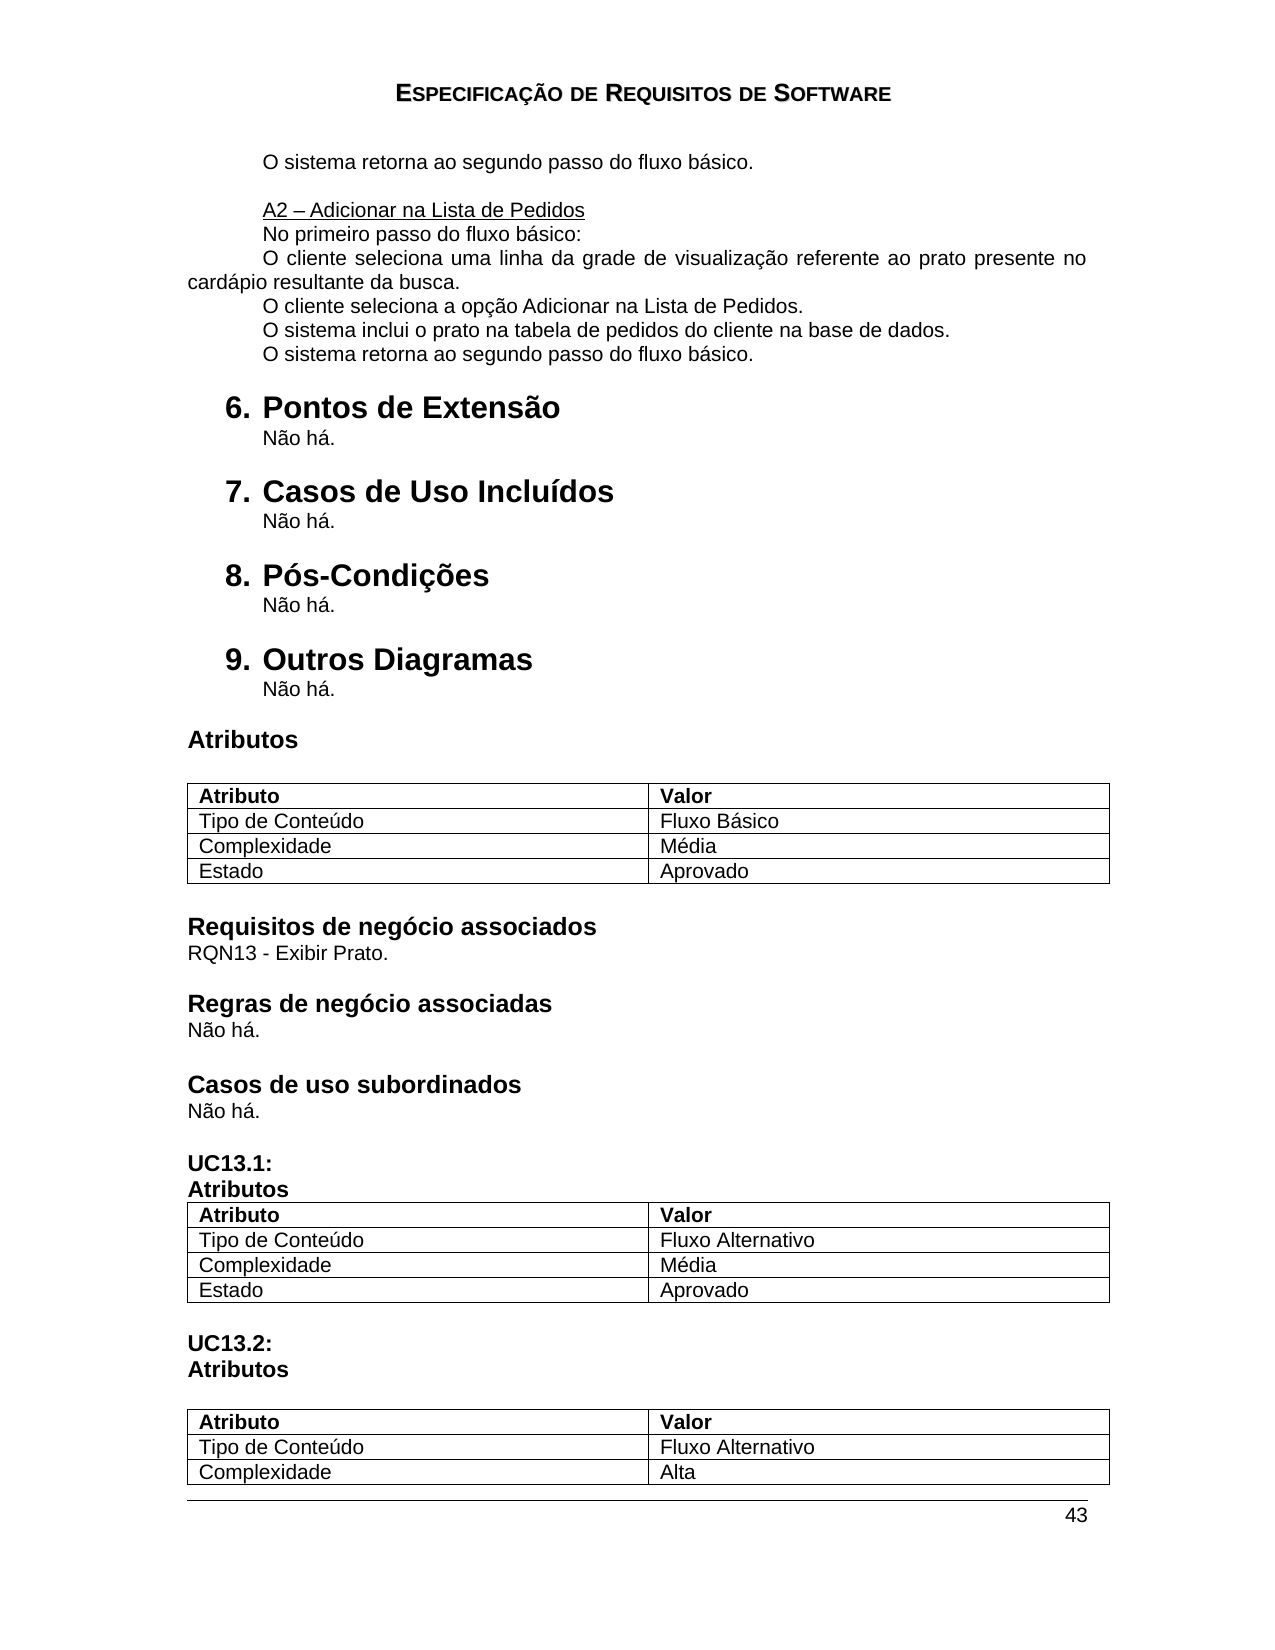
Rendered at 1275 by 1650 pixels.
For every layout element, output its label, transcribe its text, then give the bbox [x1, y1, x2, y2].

text Regras de negócio associadas [187, 989, 1088, 1018]
text Não há. [187, 593, 1088, 617]
subtitle Casos de Uso Incluídos [225, 473, 1088, 509]
table_cell Estado [188, 859, 648, 882]
text Casos de uso subordinados [187, 1070, 1088, 1099]
table_header Valor [649, 1410, 1109, 1434]
text O cliente seleciona a opção Adicionar na Lista de Pedidos. [187, 294, 1088, 318]
table_header Valor [649, 1203, 1109, 1227]
table_header Atributo [188, 1203, 648, 1227]
text O sistema retorna ao segundo passo do fluxo básico. [187, 150, 1088, 174]
table_cell Tipo de Conteúdo [188, 1228, 648, 1252]
text No primeiro passo do fluxo básico: [187, 222, 1088, 246]
subtitle Outros Diagramas [225, 641, 1088, 677]
text UC13.1: [187, 1149, 1088, 1176]
text Não há. [187, 426, 1088, 449]
text O cliente seleciona uma linha da grade de visualização referente ao prato presente no cardápio resultante da busca. [187, 246, 1088, 294]
text A2 – Adicionar na Lista de Pedidos [187, 198, 1088, 222]
text O sistema inclui o prato na tabela de pedidos do cliente na base de dados. [187, 318, 1088, 342]
table_header Valor [649, 784, 1109, 807]
table_cell Tipo de Conteúdo [188, 1435, 648, 1459]
table_cell Complexidade [188, 1460, 648, 1484]
table_cell Complexidade [188, 1253, 648, 1277]
text Não há. [187, 677, 1088, 701]
table_cell Média [649, 834, 1109, 857]
text Não há. [187, 1099, 1088, 1123]
text Atributos [187, 1176, 1088, 1202]
subtitle Pós-Condições [225, 557, 1088, 593]
text Atributos [187, 725, 1088, 754]
table_cell Aprovado [649, 859, 1109, 882]
text RQN13 - Exibir Prato. [187, 941, 1088, 965]
table_cell Fluxo Básico [649, 809, 1109, 832]
text Não há. [187, 1018, 1088, 1042]
table_header Atributo [188, 1410, 648, 1434]
table_cell Estado [188, 1278, 648, 1302]
text Atributos [187, 1356, 1088, 1382]
table_cell Fluxo Alternativo [649, 1228, 1109, 1252]
table_cell Tipo de Conteúdo [188, 809, 648, 832]
table_cell Alta [649, 1460, 1109, 1484]
table_header Atributo [188, 784, 648, 807]
table_cell Complexidade [188, 834, 648, 857]
text Não há. [187, 509, 1088, 533]
table_cell Fluxo Alternativo [649, 1435, 1109, 1459]
subtitle Pontos de Extensão [225, 389, 1088, 426]
text Requisitos de negócio associados [187, 912, 1088, 941]
table_cell Aprovado [649, 1278, 1109, 1302]
text O sistema retorna ao segundo passo do fluxo básico. [187, 342, 1088, 366]
text UC13.2: [187, 1329, 1088, 1356]
table_cell Média [649, 1253, 1109, 1277]
